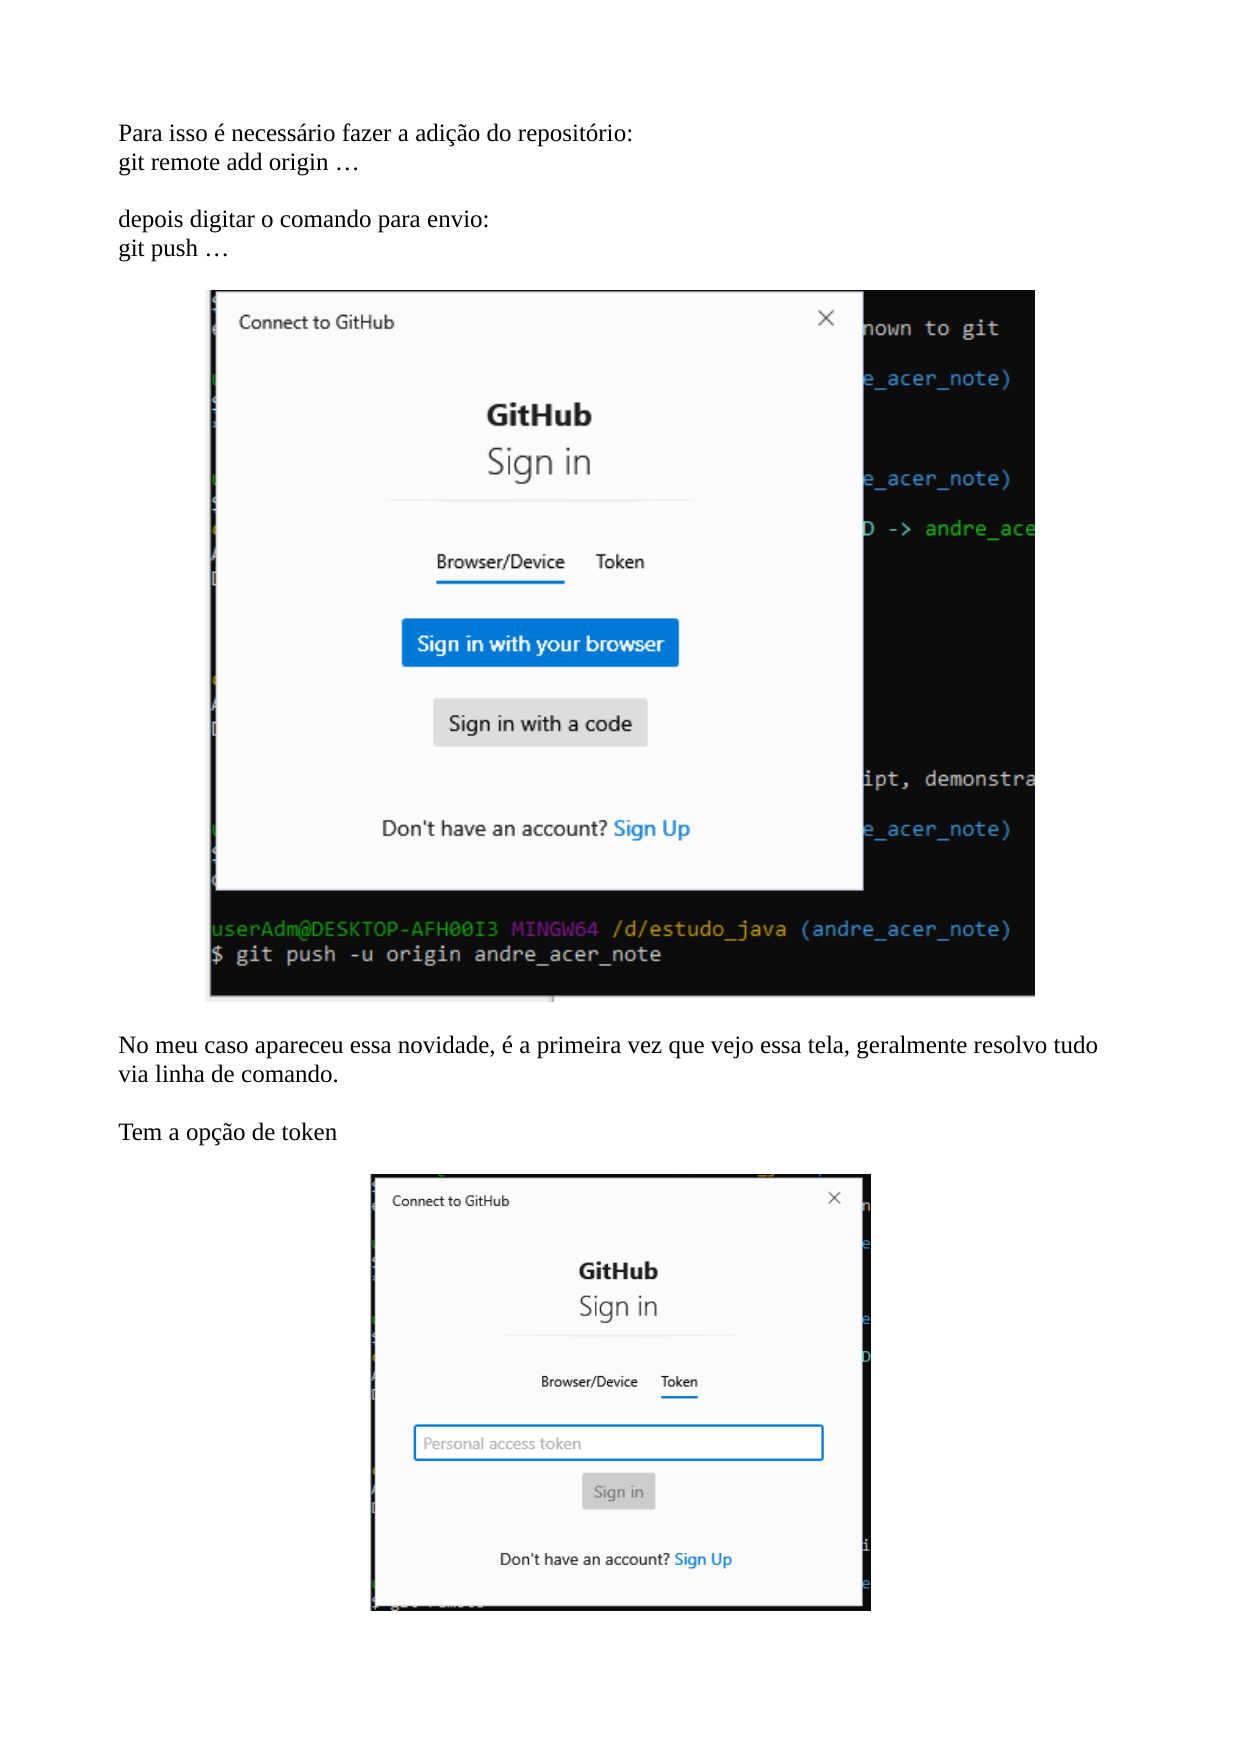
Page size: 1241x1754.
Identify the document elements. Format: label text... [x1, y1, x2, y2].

picture [369, 1174, 871, 1611]
text depois digitar o comando para envio: [118, 204, 1122, 233]
text git remote add origin … [118, 147, 1122, 176]
picture [205, 290, 1035, 1002]
text git push … [118, 233, 1122, 262]
text No meu caso apareceu essa novidade, é a primeira vez que vejo essa tela, geralmente resolvo tudo via linha de comando. [118, 1030, 1122, 1088]
text Para isso é necessário fazer a adição do repositório: [118, 118, 1122, 147]
text Tem a opção de token [118, 1117, 1122, 1145]
